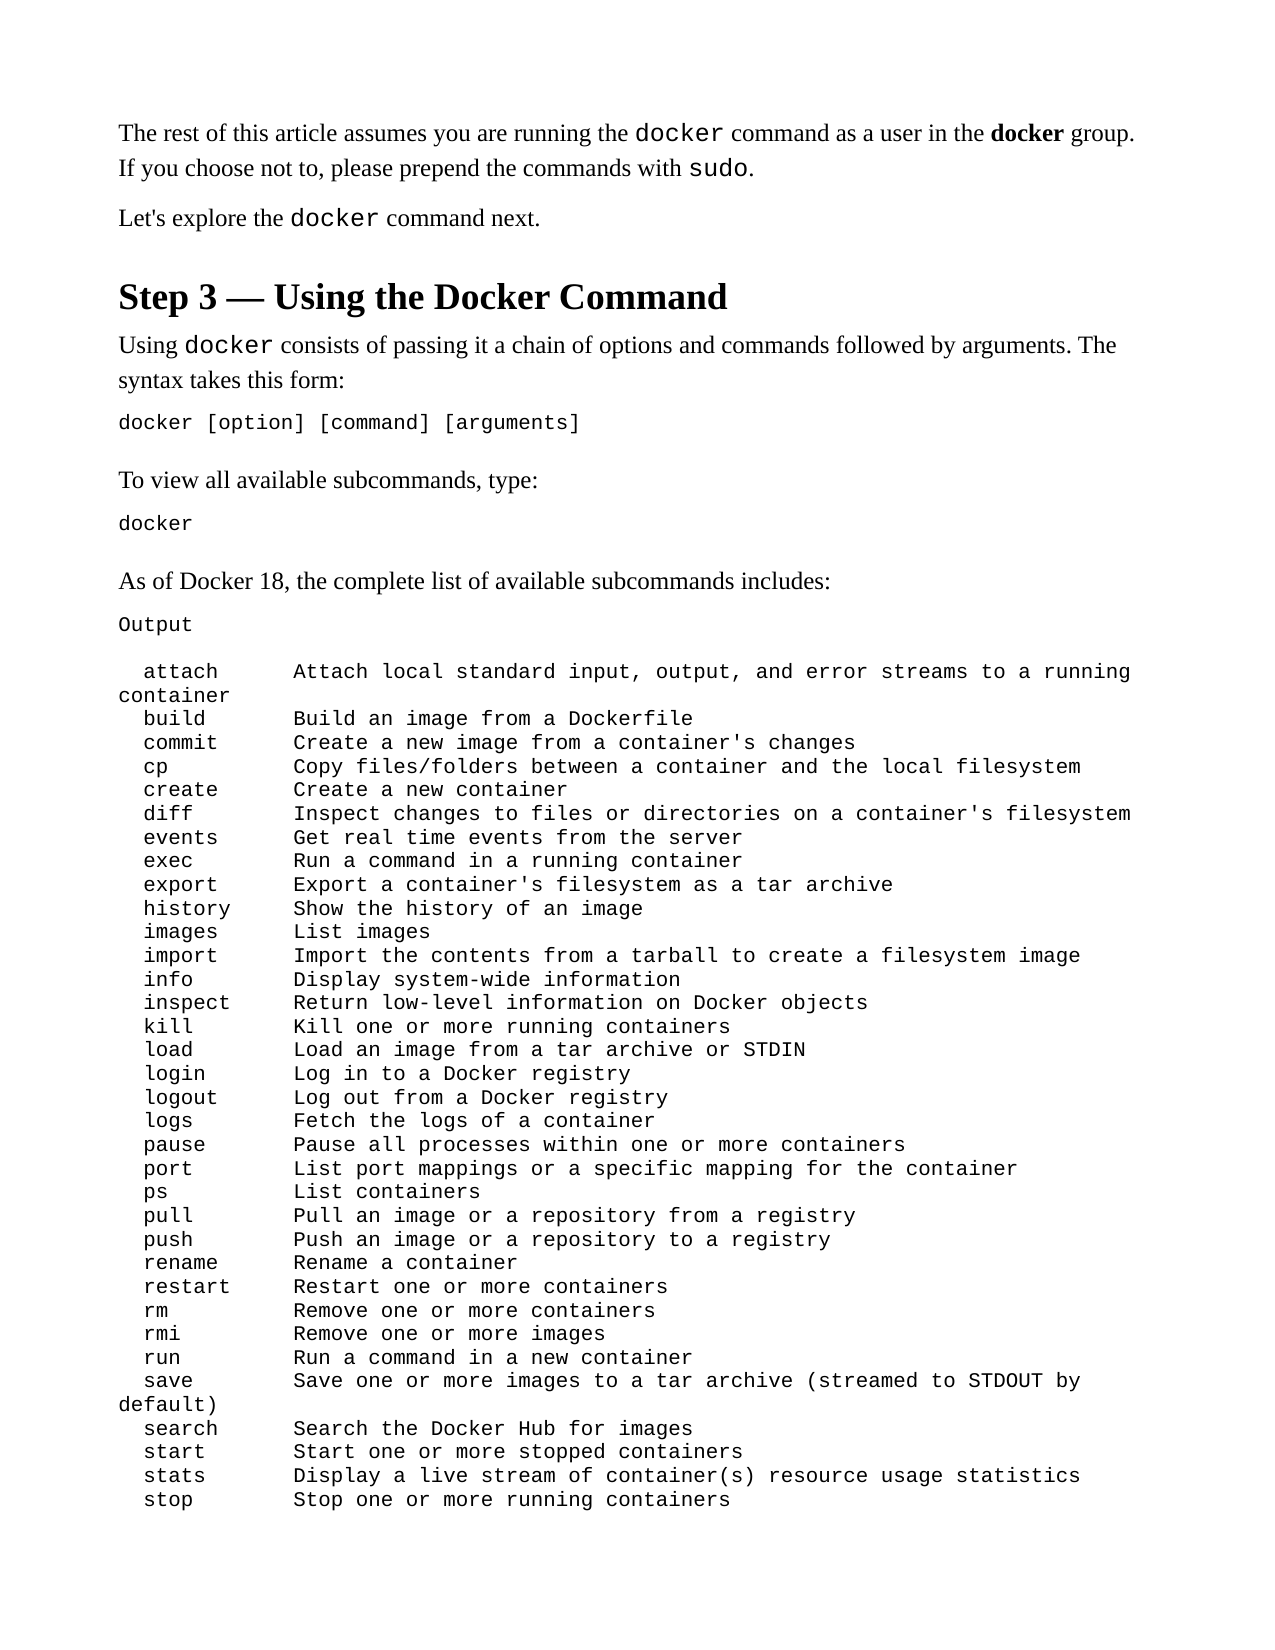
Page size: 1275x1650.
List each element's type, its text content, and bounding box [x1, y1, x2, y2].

text rm Remove one or more containers [118, 1299, 1157, 1323]
text rename Rename a container [118, 1252, 1157, 1276]
text To view all available subcommands, type: [118, 466, 1157, 494]
text logs Fetch the logs of a container [118, 1110, 1157, 1134]
text login Log in to a Docker registry [118, 1063, 1157, 1087]
text docker [option] [command] [arguments] [118, 412, 1157, 436]
text events Get real time events from the server [118, 827, 1157, 850]
text create Create a new container [118, 779, 1157, 803]
text stop Stop one or more running containers [118, 1489, 1157, 1512]
text port List port mappings or a specific mapping for the container [118, 1158, 1157, 1181]
text push Push an image or a repository to a registry [118, 1229, 1157, 1252]
text run Run a command in a new container [118, 1347, 1157, 1371]
text build Build an image from a Dockerfile [118, 708, 1157, 732]
text docker [118, 513, 1157, 537]
text images List images [118, 921, 1157, 945]
text Let's explore the docker command next. [118, 203, 1157, 234]
subtitle Step 3 — Using the Docker Command [118, 274, 1157, 317]
text start Start one or more stopped containers [118, 1441, 1157, 1465]
text logout Log out from a Docker registry [118, 1087, 1157, 1110]
text exec Run a command in a running container [118, 850, 1157, 874]
text info Display system-wide information [118, 968, 1157, 992]
text export Export a container's filesystem as a tar archive [118, 874, 1157, 898]
text pause Pause all processes within one or more containers [118, 1134, 1157, 1158]
text ps List containers [118, 1181, 1157, 1205]
text commit Create a new image from a container's changes [118, 732, 1157, 756]
text Output [118, 614, 1157, 637]
text search Search the Docker Hub for images [118, 1418, 1157, 1441]
text attach Attach local standard input, output, and error streams to a running container [118, 661, 1157, 708]
text diff Inspect changes to files or directories on a container's filesystem [118, 803, 1157, 827]
text kill Kill one or more running containers [118, 1016, 1157, 1039]
text cp Copy files/folders between a container and the local filesystem [118, 756, 1157, 779]
text rmi Remove one or more images [118, 1323, 1157, 1347]
text Using docker consists of passing it a chain of options and commands followed by arguments. The syntax takes this form: [118, 330, 1157, 393]
text As of Docker 18, the complete list of available subcommands includes: [118, 566, 1157, 595]
text The rest of this article assumes you are running the docker command as a user in the docker group. If you choose not to, please prepend the commands with sudo. [118, 118, 1157, 184]
text load Load an image from a tar archive or STDIN [118, 1039, 1157, 1063]
text pull Pull an image or a repository from a registry [118, 1205, 1157, 1229]
text history Show the history of an image [118, 898, 1157, 921]
text stats Display a live stream of container(s) resource usage statistics [118, 1465, 1157, 1489]
text save Save one or more images to a tar archive (streamed to STDOUT by default) [118, 1371, 1157, 1418]
text import Import the contents from a tarball to create a filesystem image [118, 945, 1157, 968]
text inspect Return low-level information on Docker objects [118, 992, 1157, 1016]
text restart Restart one or more containers [118, 1276, 1157, 1299]
